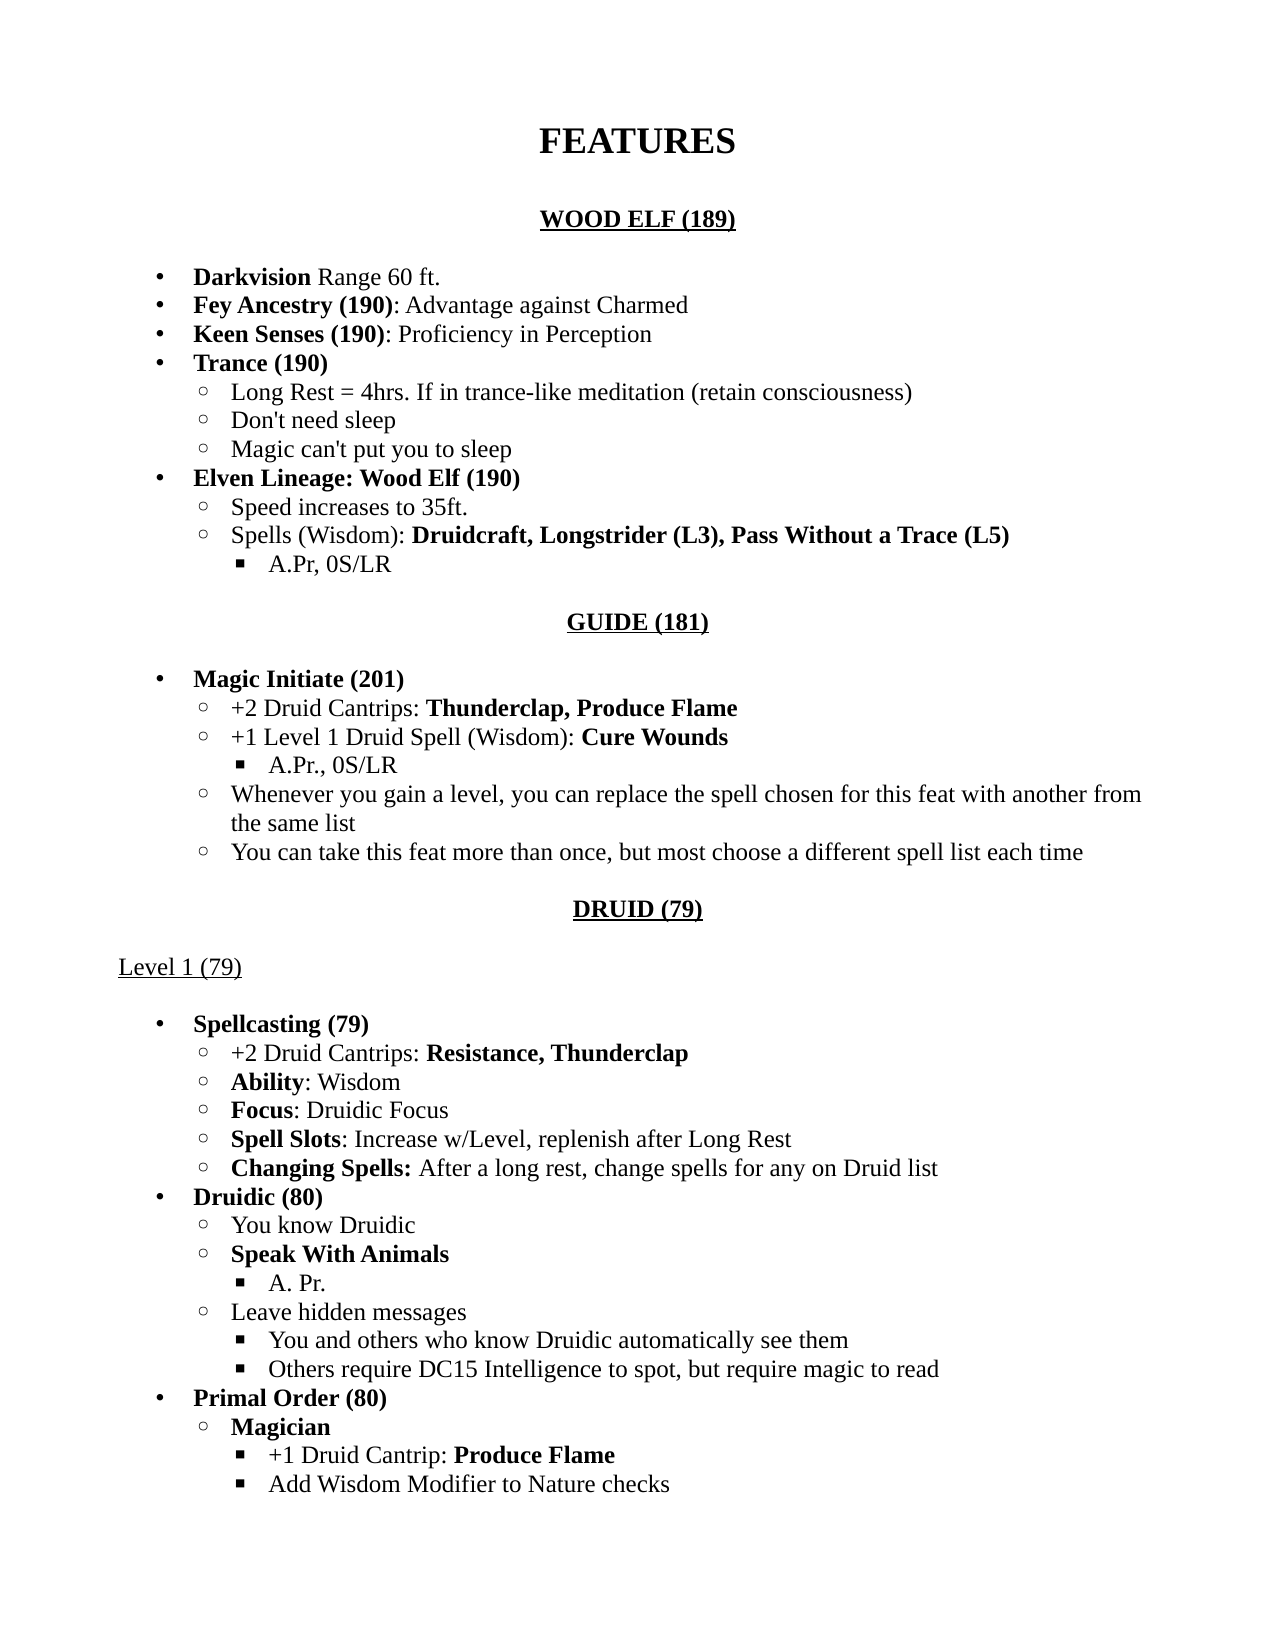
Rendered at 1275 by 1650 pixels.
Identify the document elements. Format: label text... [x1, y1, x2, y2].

text FEATURES [118, 118, 1157, 161]
list Leave hidden messages [193, 1297, 1157, 1326]
list Changing Spells: After a long rest, change spells for any on Druid list [193, 1153, 1157, 1182]
list Keen Senses (190): Proficiency in Perception [156, 319, 1157, 348]
text GUIDE (181) [118, 607, 1157, 636]
list Fey Ancestry (190): Advantage against Charmed [156, 291, 1157, 319]
list Others require DC15 Intelligence to spot, but require magic to read [231, 1354, 1157, 1383]
list Magician [193, 1412, 1157, 1441]
list A.Pr, 0S/LR [231, 549, 1157, 578]
text DRUID (79) [118, 894, 1157, 923]
list Primal Order (80) [156, 1383, 1157, 1412]
list +1 Druid Cantrip: Produce Flame [231, 1441, 1157, 1469]
list Ability: Wisdom [193, 1067, 1157, 1096]
list Trance (190) [156, 348, 1157, 377]
list You know Druidic [193, 1211, 1157, 1239]
list +2 Druid Cantrips: Resistance, Thunderclap [193, 1038, 1157, 1067]
list +2 Druid Cantrips: Thunderclap, Produce Flame [193, 693, 1157, 722]
list Darkvision Range 60 ft. [156, 262, 1157, 291]
list Magic Initiate (201) [156, 664, 1157, 693]
list Magic can't put you to sleep [193, 434, 1157, 463]
list A.Pr., 0S/LR [231, 751, 1157, 779]
list Spells (Wisdom): Druidcraft, Longstrider (L3), Pass Without a Trace (L5) [193, 521, 1157, 549]
list Long Rest = 4hrs. If in trance-like meditation (retain consciousness) [193, 377, 1157, 406]
list Whenever you gain a level, you can replace the spell chosen for this feat with another from the same list [193, 779, 1157, 837]
list Don't need sleep [193, 406, 1157, 434]
text Level 1 (79) [118, 952, 1157, 981]
list Speed increases to 35ft. [193, 492, 1157, 521]
list Spell Slots: Increase w/Level, replenish after Long Rest [193, 1124, 1157, 1153]
list +1 Level 1 Druid Spell (Wisdom): Cure Wounds [193, 722, 1157, 751]
list Speak With Animals [193, 1239, 1157, 1268]
list Spellcasting (79) [156, 1009, 1157, 1038]
list Focus: Druidic Focus [193, 1096, 1157, 1124]
list You can take this feat more than once, but most choose a different spell list each time [193, 837, 1157, 866]
list Elven Lineage: Wood Elf (190) [156, 463, 1157, 492]
list Add Wisdom Modifier to Nature checks [231, 1469, 1157, 1498]
text WOOD ELF (189) [118, 204, 1157, 233]
list Druidic (80) [156, 1182, 1157, 1211]
list A. Pr. [231, 1268, 1157, 1297]
list You and others who know Druidic automatically see them [231, 1326, 1157, 1354]
